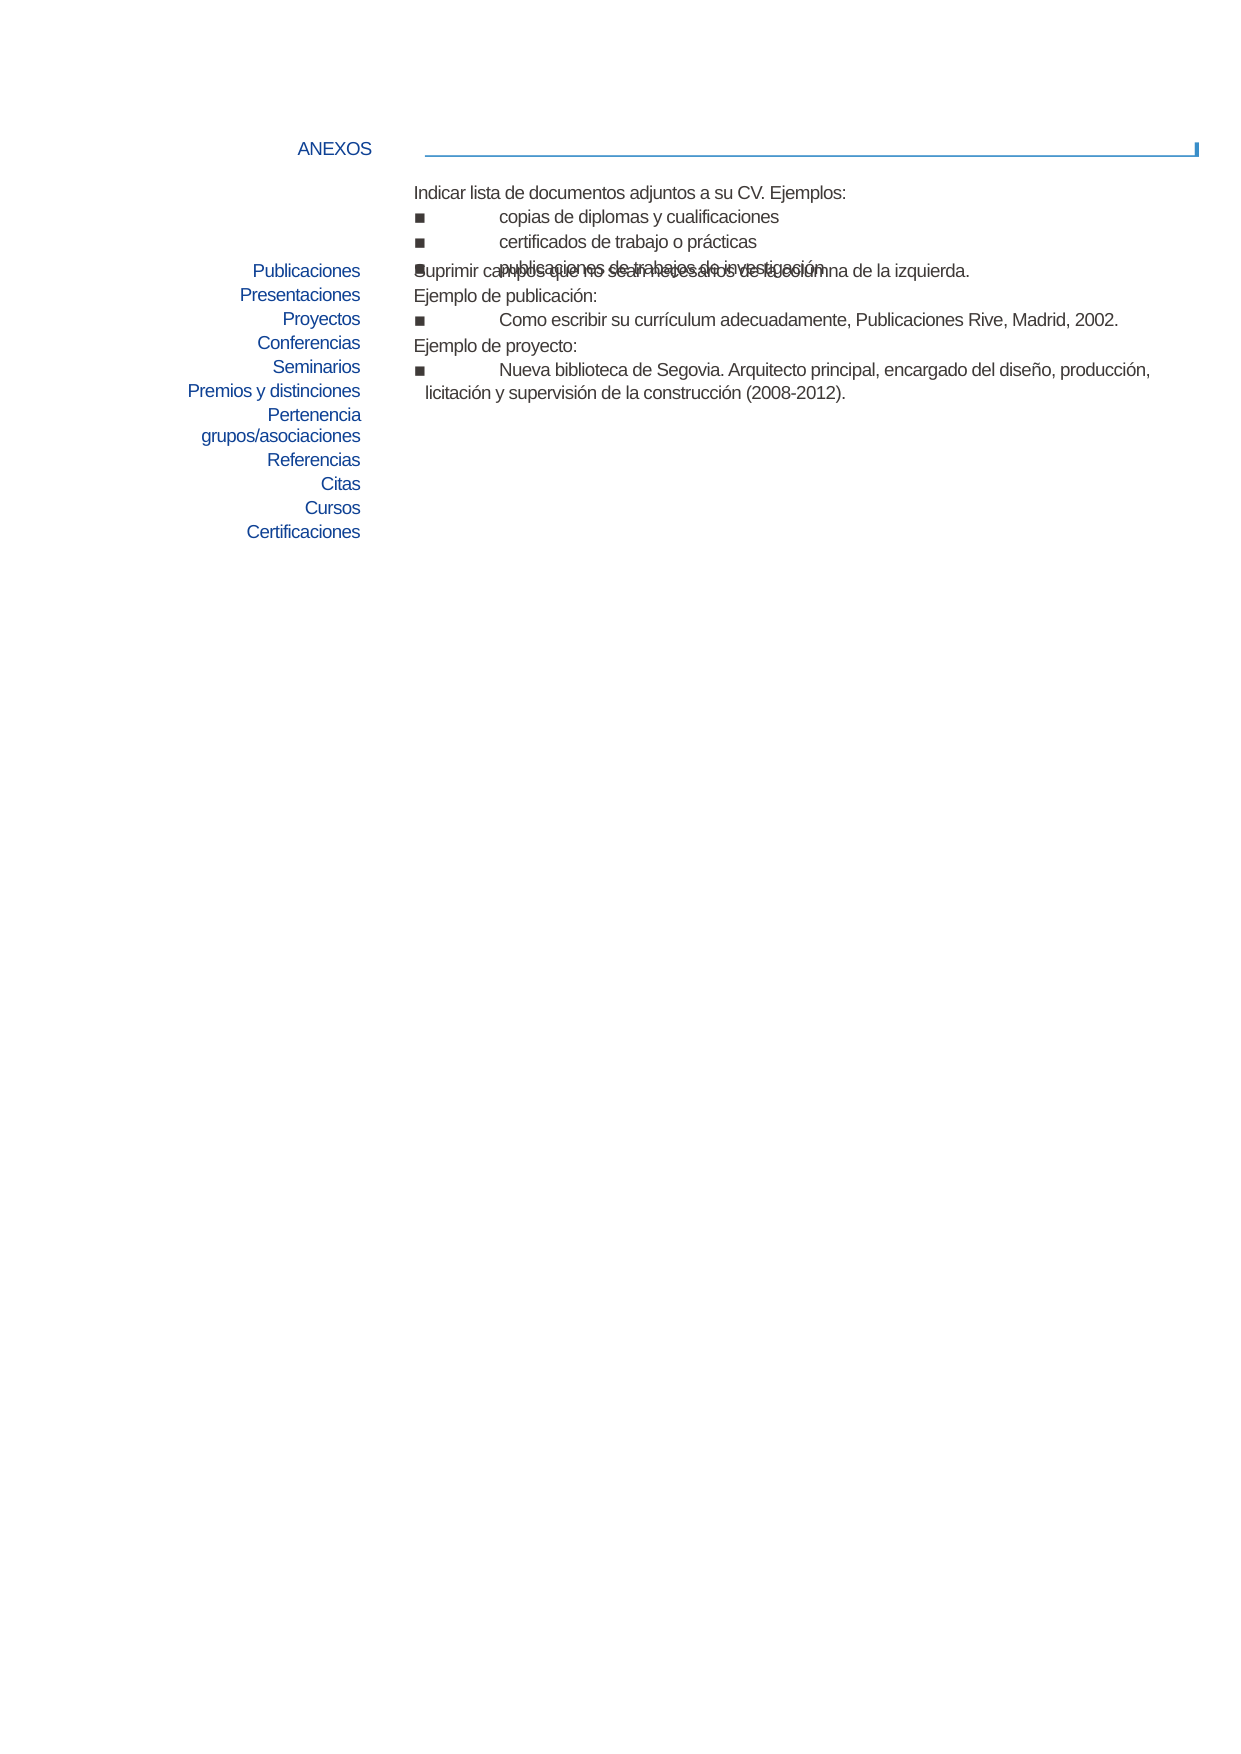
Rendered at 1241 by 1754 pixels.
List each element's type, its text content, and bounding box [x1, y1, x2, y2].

table_header [107, 179, 402, 280]
table_header Suprimir campos que no sean necesarios de la columna de la izquierda. Ejemplo de publicación: Como escribir su currículum adecuadamente, Publicaciones Rive, Madrid, 2002. Ejemplo de proyecto: Nueva biblioteca de Segovia. Arquitecto principal, encargado del diseño, producción, licitación y supervisión de la construcción (2008-2012). [402, 280, 1188, 542]
table_header [414, 137, 1199, 159]
table_header Indicar lista de documentos adjuntos a su CV. Ejemplos: copias de diplomas y cualificaciones certificados de trabajo o prácticas publicaciones de trabajos de investigación [402, 179, 1188, 280]
table_header Publicaciones Presentaciones Proyectos Conferencias Seminarios Premios y distinciones Pertenencia grupos/asociaciones Referencias Citas Cursos Certificaciones [107, 280, 402, 542]
table_header ANEXOS [118, 137, 413, 159]
picture [424, 142, 1199, 157]
